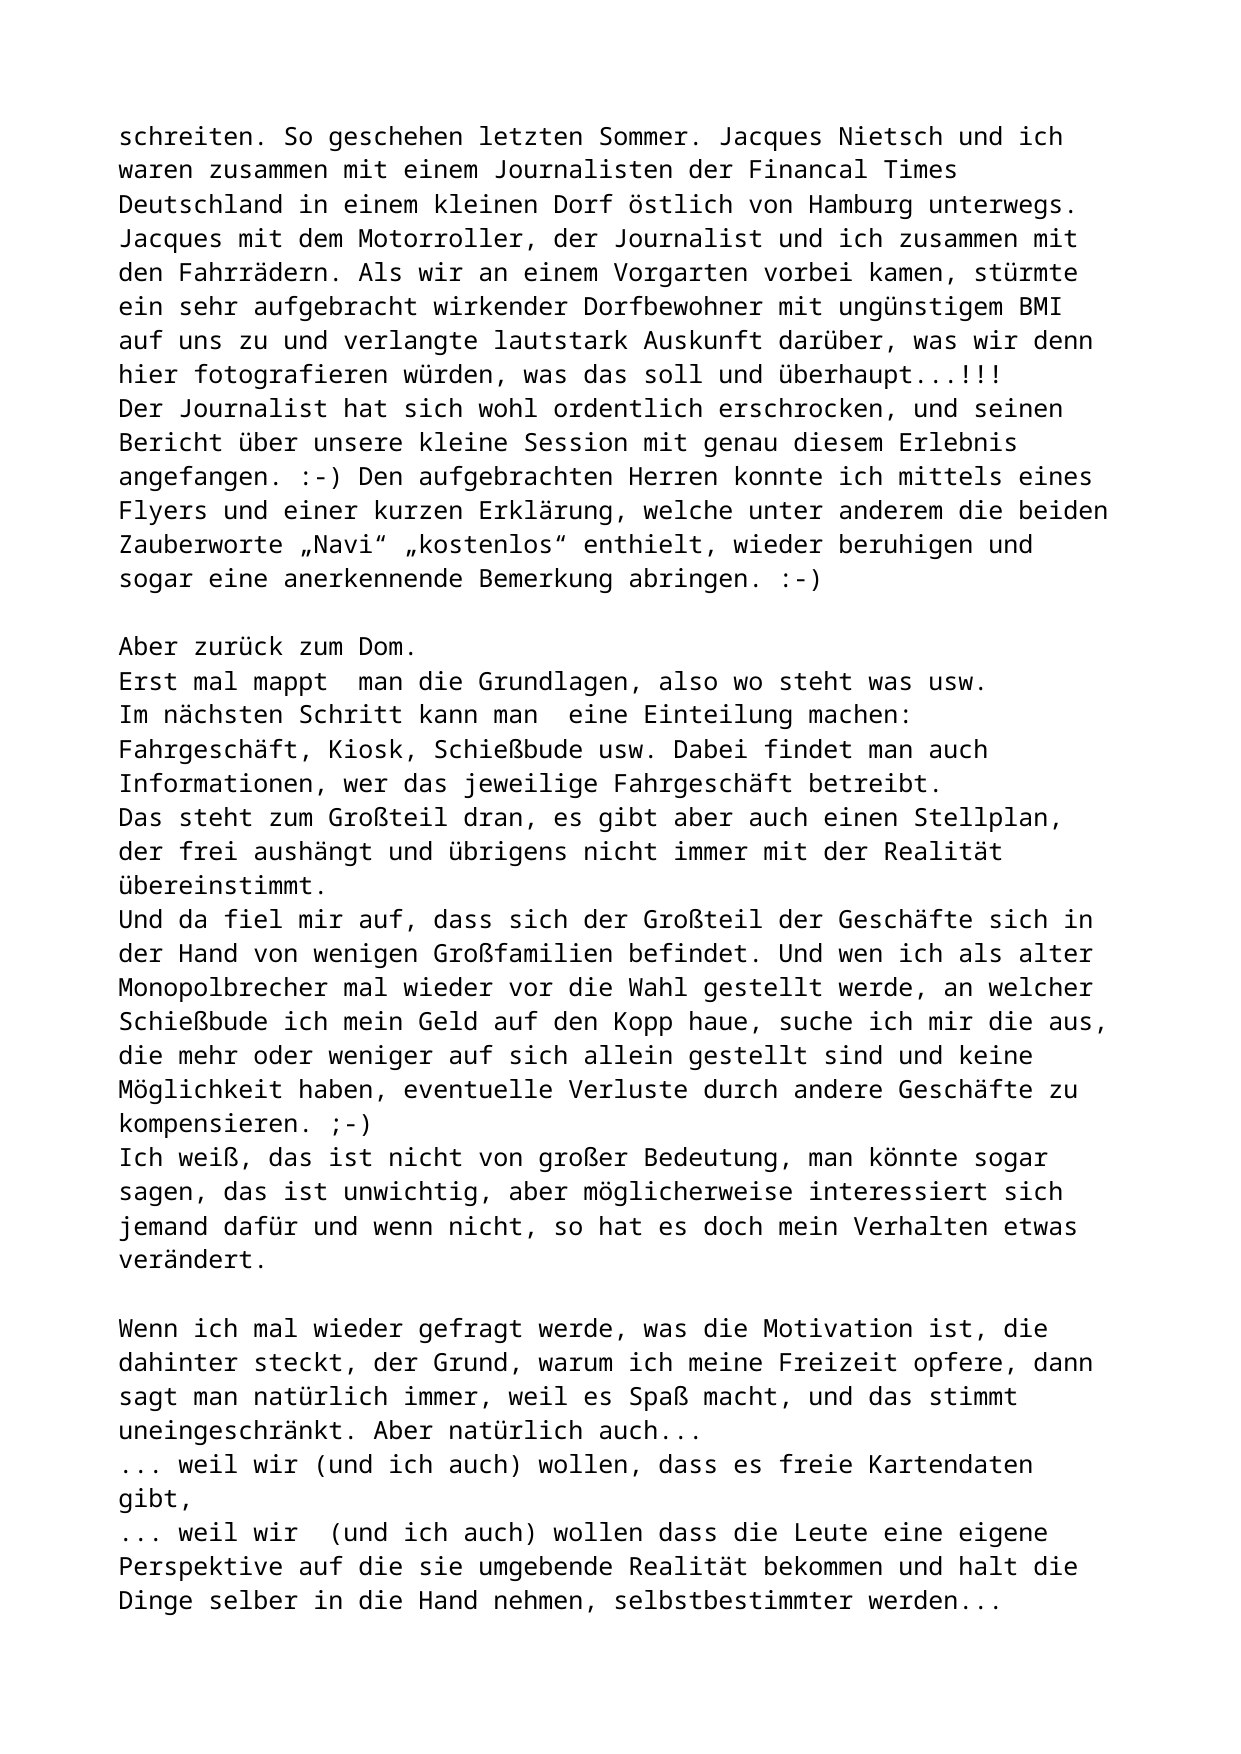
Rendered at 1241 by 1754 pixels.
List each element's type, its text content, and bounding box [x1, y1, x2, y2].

text ... weil wir (und ich auch) wollen, dass es freie Kartendaten gibt, [118, 1447, 1122, 1515]
text Aber zurück zum Dom. [118, 629, 1122, 663]
text Wenn ich mal wieder gefragt werde, was die Motivation ist, die dahinter steckt, der Grund, warum ich meine Freizeit opfere, dann sagt man natürlich immer, weil es Spaß macht, und das stimmt uneingeschränkt. Aber natürlich auch... [118, 1310, 1122, 1447]
text Erst mal mappt man die Grundlagen, also wo steht was usw. [118, 663, 1122, 697]
text Und da fiel mir auf, dass sich der Großteil der Geschäfte sich in der Hand von wenigen Großfamilien befindet. Und wen ich als alter Monopolbrecher mal wieder vor die Wahl gestellt werde, an welcher Schießbude ich mein Geld auf den Kopp haue, suche ich mir die aus, die mehr oder weniger auf sich allein gestellt sind und keine Möglichkeit haben, eventuelle Verluste durch andere Geschäfte zu kompensieren. ;-) [118, 902, 1122, 1140]
text Ich weiß, das ist nicht von großer Bedeutung, man könnte sogar sagen, das ist unwichtig, aber möglicherweise interessiert sich jemand dafür und wenn nicht, so hat es doch mein Verhalten etwas verändert. [118, 1140, 1122, 1276]
text Im nächsten Schritt kann man eine Einteilung machen: Fahrgeschäft, Kiosk, Schießbude usw. Dabei findet man auch Informationen, wer das jeweilige Fahrgeschäft betreibt. [118, 697, 1122, 799]
text Das steht zum Großteil dran, es gibt aber auch einen Stellplan, der frei aushängt und übrigens nicht immer mit der Realität übereinstimmt. [118, 799, 1122, 902]
text schreiten. So geschehen letzten Sommer. Jacques Nietsch und ich waren zusammen mit einem Journalisten der Financal Times Deutschland in einem kleinen Dorf östlich von Hamburg unterwegs. Jacques mit dem Motorroller, der Journalist und ich zusammen mit den Fahrrädern. Als wir an einem Vorgarten vorbei kamen, stürmte ein sehr aufgebracht wirkender Dorfbewohner mit ungünstigem BMI auf uns zu und verlangte lautstark Auskunft darüber, was wir denn hier fotografieren würden, was das soll und überhaupt...!!! [118, 118, 1122, 391]
text Der Journalist hat sich wohl ordentlich erschrocken, und seinen Bericht über unsere kleine Session mit genau diesem Erlebnis angefangen. :-) Den aufgebrachten Herren konnte ich mittels eines Flyers und einer kurzen Erklärung, welche unter anderem die beiden Zauberworte „Navi“ „kostenlos“ enthielt, wieder beruhigen und sogar eine anerkennende Bemerkung abringen. :-) [118, 391, 1122, 595]
text ... weil wir (und ich auch) wollen dass die Leute eine eigene Perspektive auf die sie umgebende Realität bekommen und halt die Dinge selber in die Hand nehmen, selbstbestimmter werden... [118, 1515, 1122, 1617]
